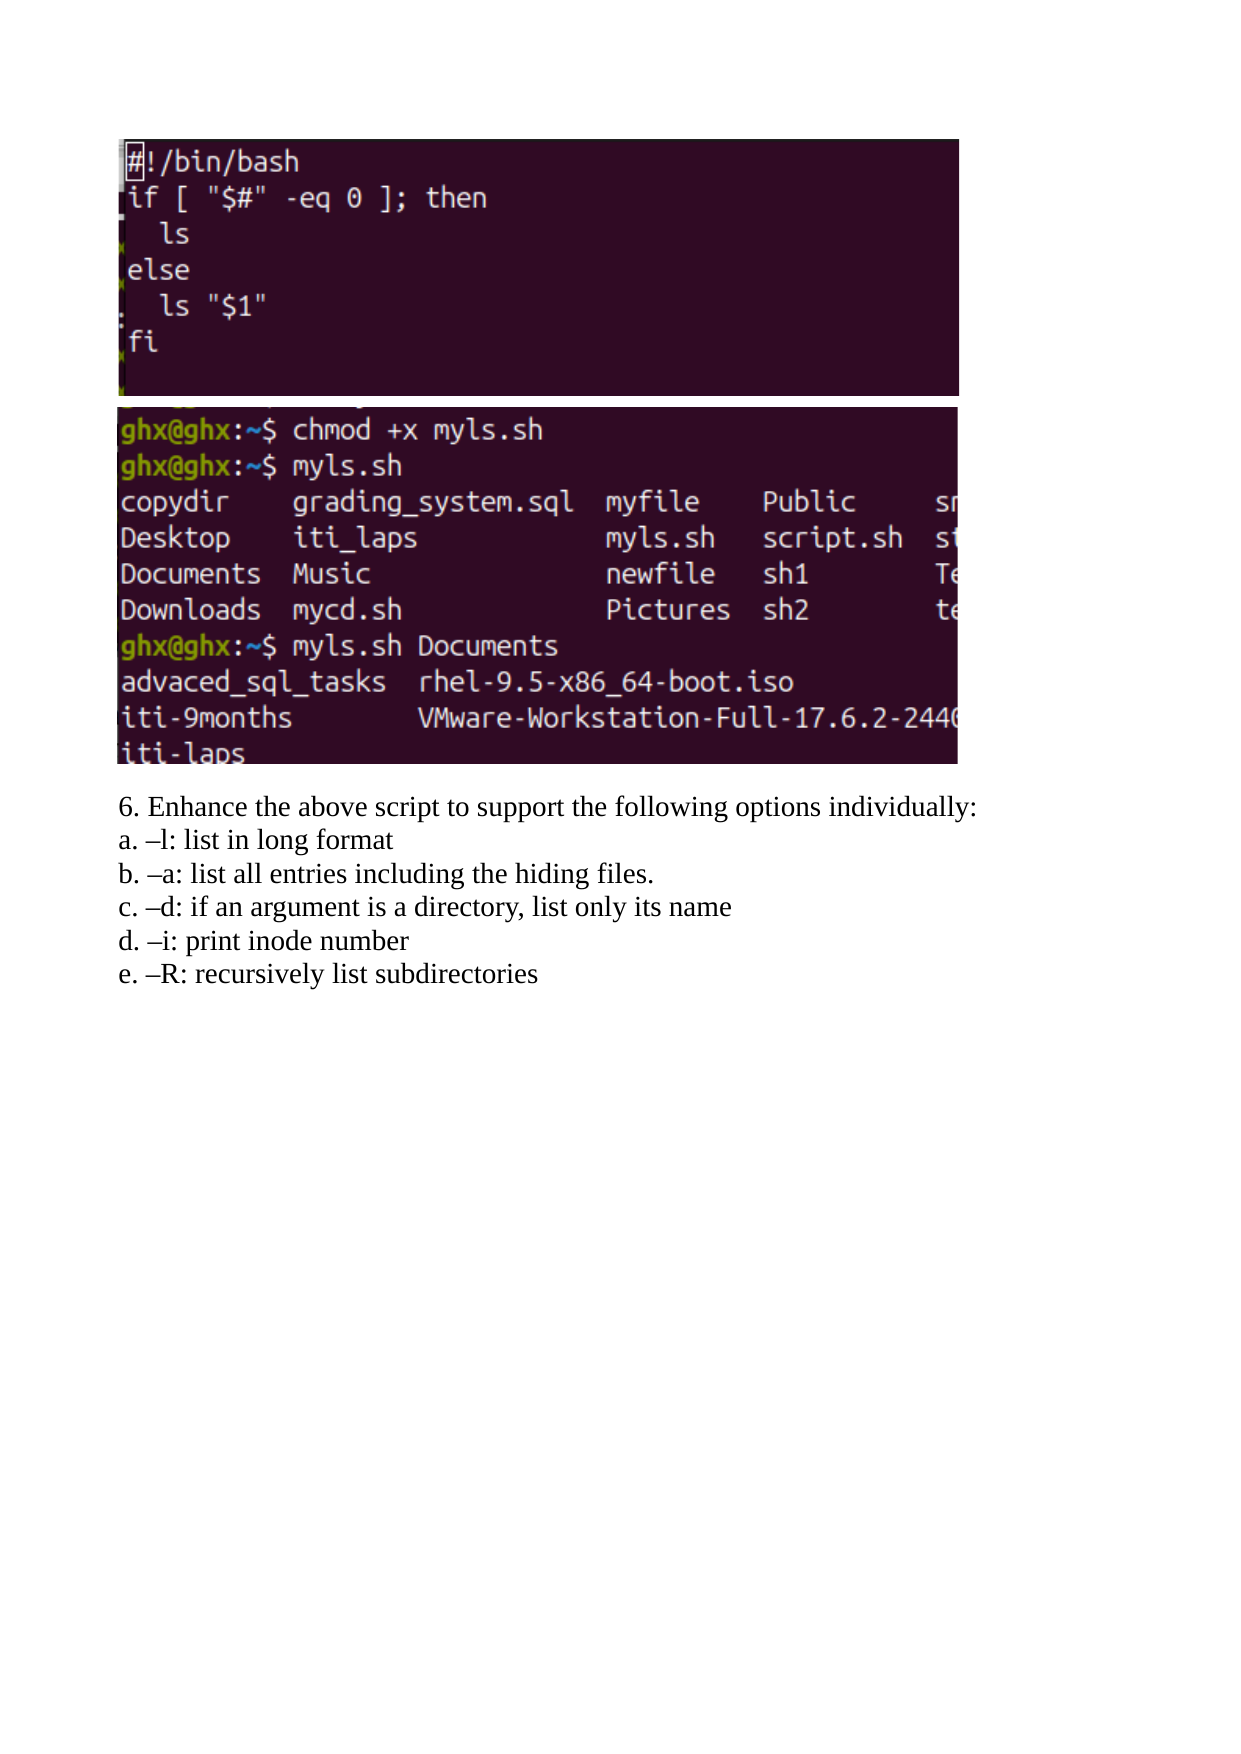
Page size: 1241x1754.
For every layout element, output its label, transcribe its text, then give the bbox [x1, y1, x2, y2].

text a. –l: list in long format [118, 822, 1122, 856]
text c. –d: if an argument is a directory, list only its name [118, 889, 1122, 923]
text 6. Enhance the above script to support the following options individually: [118, 789, 1122, 822]
picture [117, 407, 958, 764]
text b. –a: list all entries including the hiding files. [118, 856, 1122, 889]
text d. –i: print inode number [118, 923, 1122, 957]
text e. –R: recursively list subdirectories [118, 957, 1122, 990]
picture [118, 139, 960, 396]
